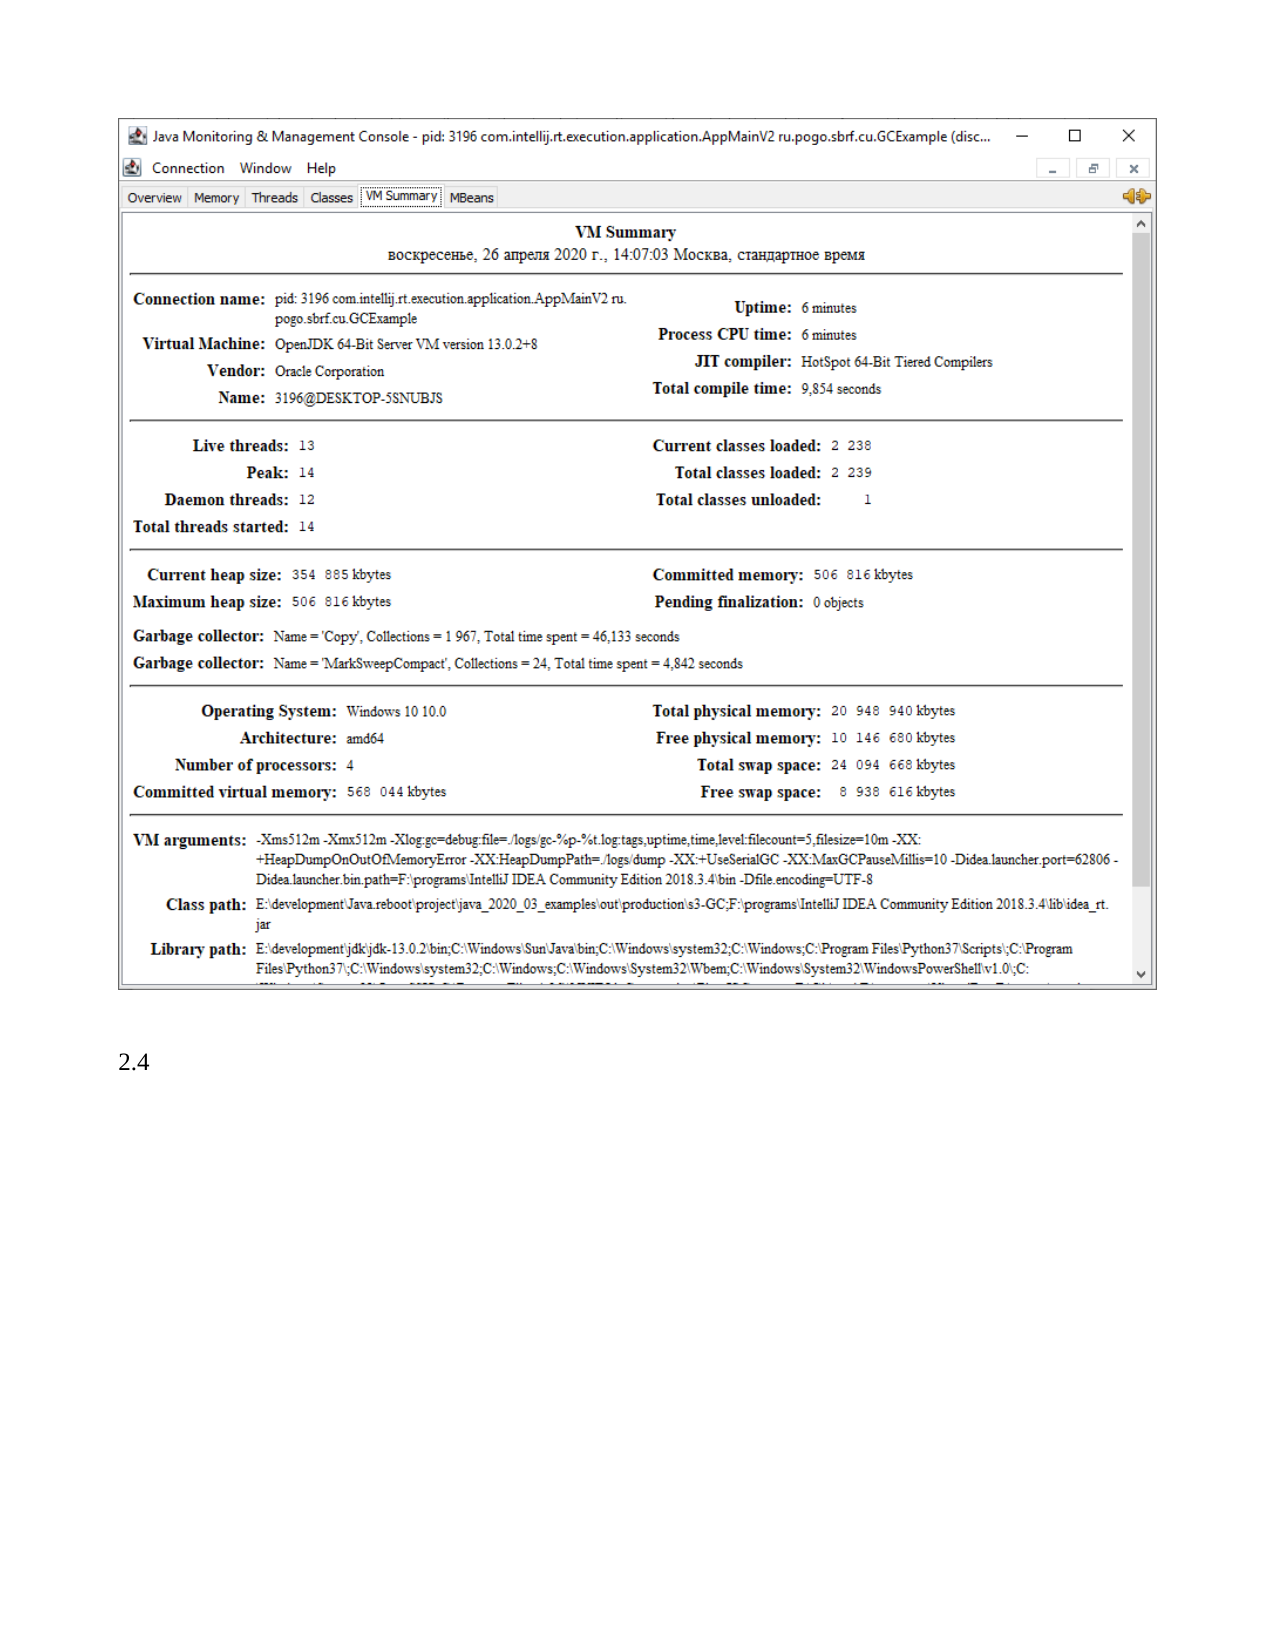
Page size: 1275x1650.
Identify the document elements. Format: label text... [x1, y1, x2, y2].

text 2.4 [118, 1047, 1157, 1075]
picture [118, 118, 1157, 990]
